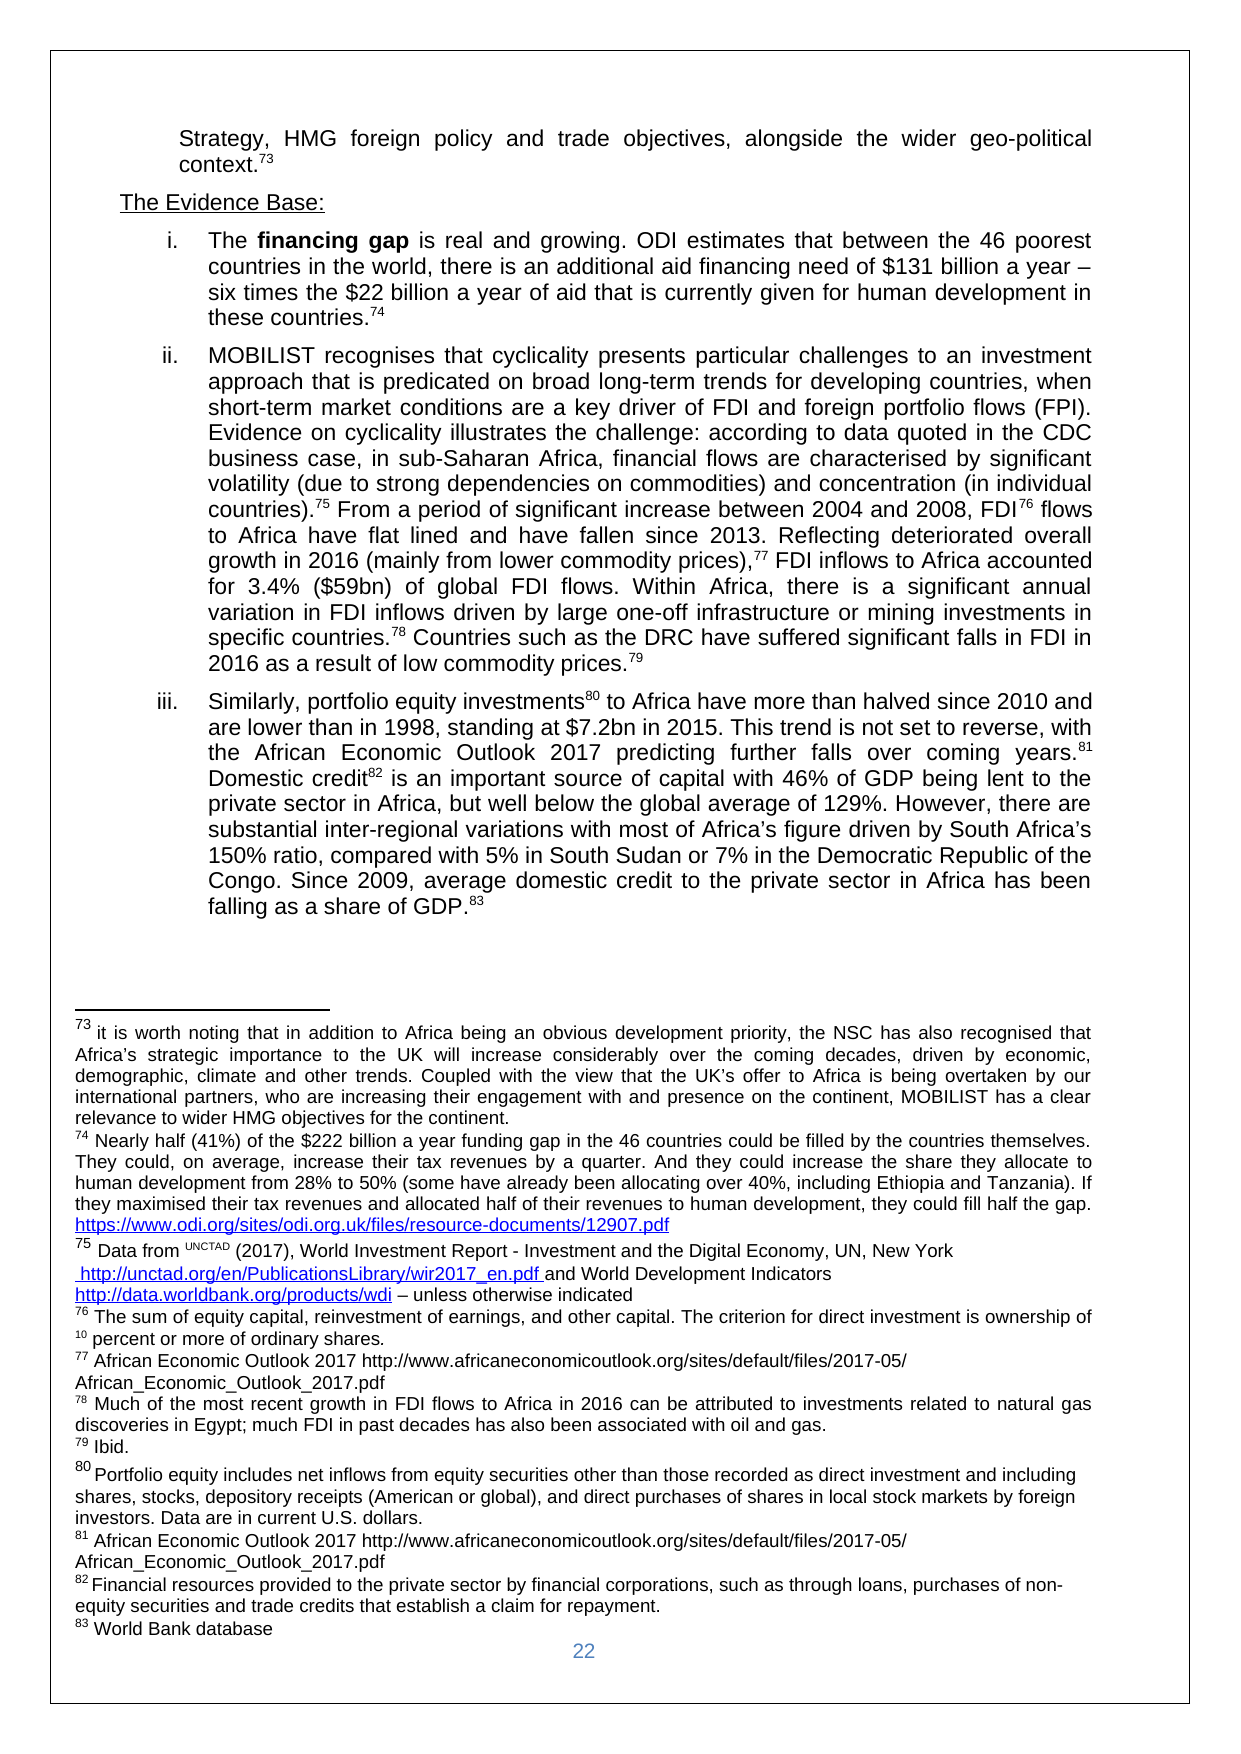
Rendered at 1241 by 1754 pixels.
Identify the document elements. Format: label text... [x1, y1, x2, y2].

list African Economic Outlook 2017 http://www.africaneconomicoutlook.org/sites/default/files/2017-05/African_Economic_Outlook_2017.pdf [75, 1528, 1093, 1572]
list Nearly half (41%) of the $222 billion a year funding gap in the 46 countries could be filled by the countries themselves. They could, on average, increase their tax revenues by a quarter. And they could increase the share they allocate to human development from 28% to 50% (some have already been allocating over 40%, including Ethiopia and Tanzania). If they maximised their tax revenues and allocated half of their revenues to human development, they could fill half the gap. https://www.odi.org/sites/odi.org.uk/files/resource-documents/12907.pdf [75, 1128, 1093, 1235]
list Data from UNCTAD (2017), World Investment Report - Investment and the Digital Economy, UN, New York [75, 1235, 1093, 1263]
list Ibid. [75, 1435, 1093, 1458]
list Portfolio equity includes net inflows from equity securities other than those recorded as direct investment and including shares, stocks, depository receipts (American or global), and direct purchases of shares in local stock markets by foreign investors. Data are in current U.S. dollars. [75, 1458, 1093, 1528]
list African Economic Outlook 2017 http://www.africaneconomicoutlook.org/sites/default/files/2017-05/African_Economic_Outlook_2017.pdf [75, 1349, 1093, 1393]
list Much of the most recent growth in FDI flows to Africa in 2016 can be attributed to investments related to natural gas discoveries in Egypt; much FDI in past decades has also been associated with oil and gas. [75, 1393, 1093, 1435]
list http://unctad.org/en/PublicationsLibrary/wir2017_en.pdf and World Development Indicators http://data.worldbank.org/products/wdi – unless otherwise indicated [75, 1263, 1093, 1305]
list Financial resources provided to the private sector by financial corporations, such as through loans, purchases of non-equity securities and trade credits that establish a claim for repayment. [75, 1572, 1093, 1616]
list The sum of equity capital, reinvestment of earnings, and other capital. The criterion for direct investment is ownership of 10 percent or more of ordinary shares. [75, 1305, 1093, 1349]
list Similarly, portfolio equity investments to Africa have more than halved since 2010 and are lower than in 1998, standing at $7.2bn in 2015. This trend is not set to reverse, with the African Economic Outlook 2017 predicting further falls over coming years. Domestic credit is an important source of capital with 46% of GDP being lent to the private sector in Africa, but well below the global average of 129%. However, there are substantial inter-regional variations with most of Africa’s figure driven by South Africa’s 150% ratio, compared with 5% in South Sudan or 7% in the Democratic Republic of the Congo. Since 2009, average domestic credit to the private sector in Africa has been falling as a share of GDP. [178, 688, 1093, 919]
list it is worth noting that in addition to Africa being an obvious development priority, the NSC has also recognised that Africa’s strategic importance to the UK will increase considerably over the coming decades, driven by economic, demographic, climate and other trends. Coupled with the view that the UK’s offer to Africa is being overtaken by our international partners, who are increasing their engagement with and presence on the continent, MOBILIST has a clear relevance to wider HMG objectives for the continent. [75, 1016, 1093, 1128]
list World Bank database [75, 1616, 1093, 1640]
text The Evidence Base: [75, 190, 1093, 215]
list Strategy, HMG foreign policy and trade objectives, alongside the wider geo-political context. [134, 126, 1093, 177]
list The financing gap is real and growing. ODI estimates that between the 46 poorest countries in the world, there is an additional aid financing need of $131 billion a year – six times the $22 billion a year of aid that is currently given for human development in these countries. [178, 228, 1093, 330]
list MOBILIST recognises that cyclicality presents particular challenges to an investment approach that is predicated on broad long-term trends for developing countries, when short-term market conditions are a key driver of FDI and foreign portfolio flows (FPI). Evidence on cyclicality illustrates the challenge: according to data quoted in the CDC business case, in sub-Saharan Africa, financial flows are characterised by significant volatility (due to strong dependencies on commodities) and concentration (in individual countries). From a period of significant increase between 2004 and 2008, FDI flows to Africa have flat lined and have fallen since 2013. Reflecting deteriorated overall growth in 2016 (mainly from lower commodity prices), FDI inflows to Africa accounted for 3.4% ($59bn) of global FDI flows. Within Africa, there is a significant annual variation in FDI inflows driven by large one-off infrastructure or mining investments in specific countries. Countries such as the DRC have suffered significant falls in FDI in 2016 as a result of low commodity prices. [178, 343, 1093, 676]
